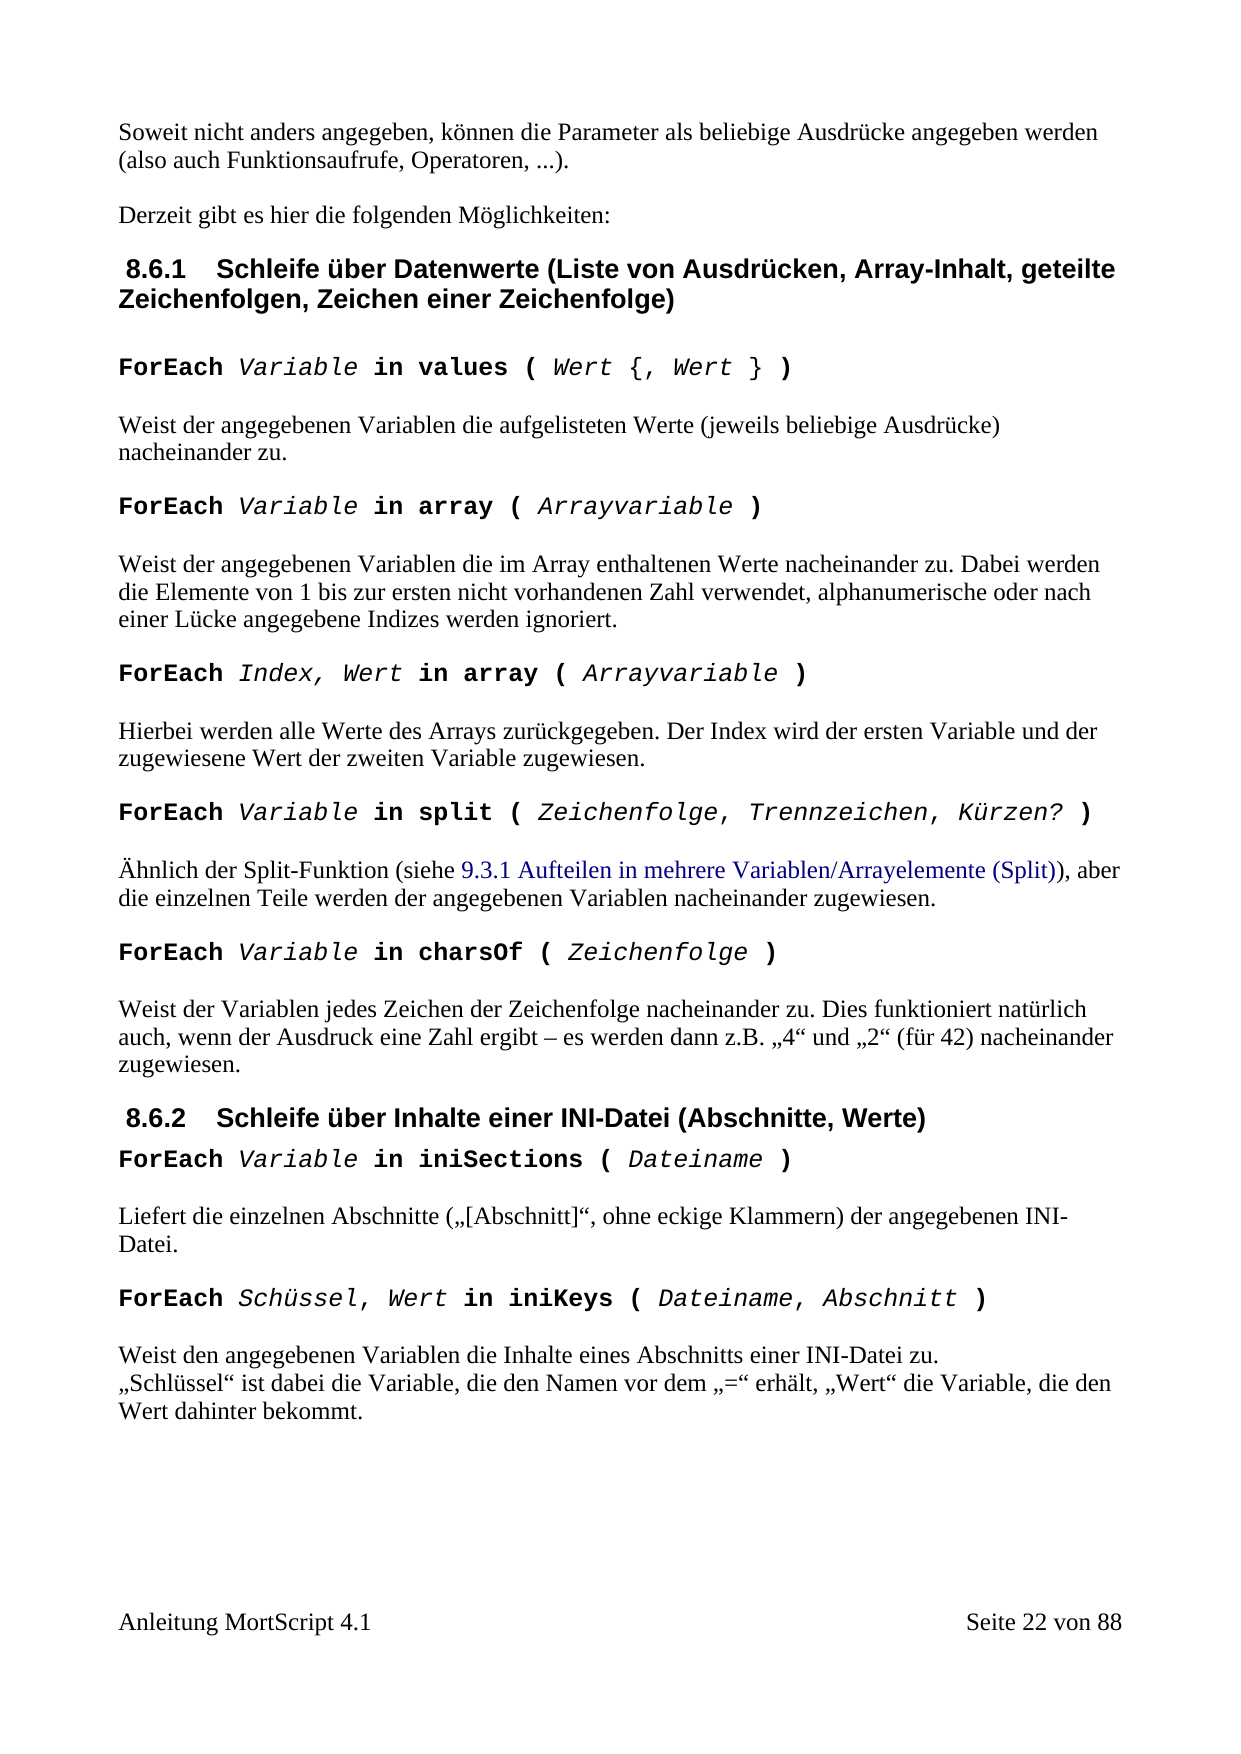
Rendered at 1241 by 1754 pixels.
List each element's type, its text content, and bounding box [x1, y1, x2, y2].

text Hierbei werden alle Werte des Arrays zurückgegeben. Der Index wird der ersten Variable und der zugewiesene Wert der zweiten Variable zugewiesen. [118, 717, 1122, 772]
text Weist der angegebenen Variablen die aufgelisteten Werte (jeweils beliebige Ausdrücke) nacheinander zu. [118, 411, 1122, 466]
text Soweit nicht anders angegeben, können die Parameter als beliebige Ausdrücke angegeben werden (also auch Funktionsaufrufe, Operatoren, ...). [118, 118, 1122, 173]
subtitle Schleife über Datenwerte (Liste von Ausdrücken, Array-Inhalt, geteilte Zeichenfolgen, Zeichen einer Zeichenfolge) [118, 254, 1122, 314]
text Ähnlich der Split-Funktion (siehe 9.3.1 Aufteilen in mehrere Variablen/Arrayelemente (Split)), aber die einzelnen Teile werden der angegebenen Variablen nacheinander zugewiesen. [118, 856, 1122, 911]
text „Schlüssel“ ist dabei die Variable, die den Namen vor dem „=“ erhält, „Wert“ die Variable, die den Wert dahinter bekommt. [118, 1369, 1122, 1424]
text ForEach Variable in values ( Wert {, Wert } ) [118, 355, 1122, 383]
text ForEach Schüssel, Wert in iniKeys ( Dateiname, Abschnitt ) [118, 1285, 1122, 1314]
text ForEach Variable in split ( Zeichenfolge, Trennzeichen, Kürzen? ) [118, 800, 1122, 828]
text Weist den angegebenen Variablen die Inhalte eines Abschnitts einer INI-Datei zu. [118, 1341, 1122, 1369]
text Derzeit gibt es hier die folgenden Möglichkeiten: [118, 201, 1122, 229]
text ForEach Index, Wert in array ( Arrayvariable ) [118, 661, 1122, 689]
text ForEach Variable in charsOf ( Zeichenfolge ) [118, 939, 1122, 967]
text Liefert die einzelnen Abschnitte („[Abschnitt]“, ohne eckige Klammern) der angegebenen INI-Datei. [118, 1202, 1122, 1258]
text Weist der Variablen jedes Zeichen der Zeichenfolge nacheinander zu. Dies funktioniert natürlich auch, wenn der Ausdruck eine Zahl ergibt – es werden dann z.B. „4“ und „2“ (für 42) nacheinander zugewiesen. [118, 995, 1122, 1078]
text Weist der angegebenen Variablen die im Array enthaltenen Werte nacheinander zu. Dabei werden die Elemente von 1 bis zur ersten nicht vorhandenen Zahl verwendet, alphanumerische oder nach einer Lücke angegebene Indizes werden ignoriert. [118, 550, 1122, 633]
text ForEach Variable in array ( Arrayvariable ) [118, 494, 1122, 522]
text ForEach Variable in iniSections ( Dateiname ) [118, 1146, 1122, 1174]
subtitle Schleife über Inhalte einer INI-Datei (Abschnitte, Werte) [118, 1103, 1122, 1134]
